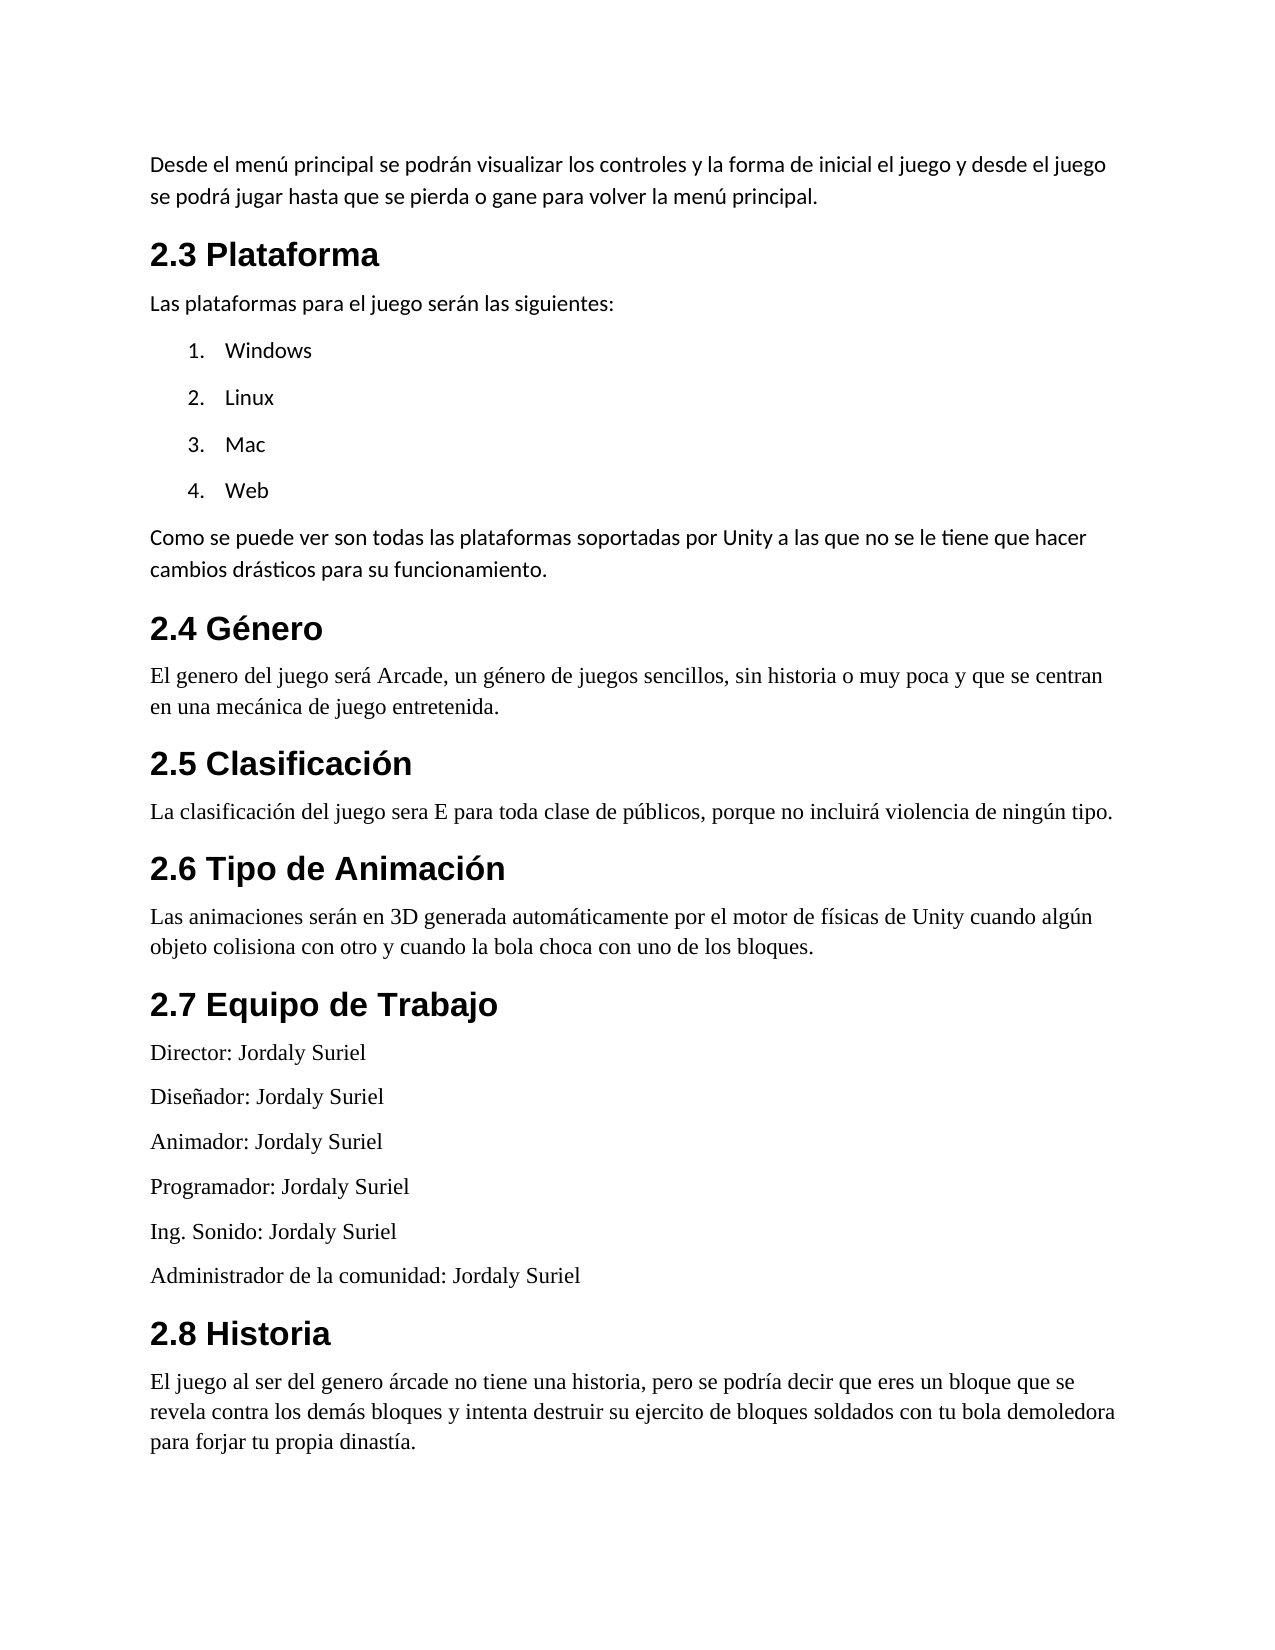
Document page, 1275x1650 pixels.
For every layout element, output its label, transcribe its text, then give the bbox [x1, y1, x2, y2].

text Como se puede ver son todas las plataformas soportadas por Unity a las que no se le tiene que hacer cambios drásticos para su funcionamiento. [150, 523, 1125, 583]
text Diseñador: Jordaly Suriel [150, 1083, 1125, 1110]
text Administrador de la comunidad: Jordaly Suriel [150, 1263, 1125, 1289]
text Animador: Jordaly Suriel [150, 1128, 1125, 1154]
text El genero del juego será Arcade, un género de juegos sencillos, sin historia o muy poca y que se centran en una mecánica de juego entretenida. [150, 663, 1125, 719]
list Windows [187, 336, 1125, 364]
list Mac [187, 430, 1125, 458]
subtitle 2.8 Historia [150, 1314, 1125, 1352]
text La clasificación del juego sera E para toda clase de públicos, porque no incluirá violencia de ningún tipo. [150, 798, 1125, 824]
list Web [187, 476, 1125, 504]
subtitle 2.6 Tipo de Animación [150, 849, 1125, 888]
text Desde el menú principal se podrán visualizar los controles y la forma de inicial el juego y desde el juego se podrá jugar hasta que se pierda o gane para volver la menú principal. [150, 150, 1125, 210]
text Ing. Sonido: Jordaly Suriel [150, 1218, 1125, 1244]
subtitle 2.7 Equipo de Trabajo [150, 984, 1125, 1023]
list Linux [187, 383, 1125, 411]
text Director: Jordaly Suriel [150, 1039, 1125, 1065]
text Programador: Jordaly Suriel [150, 1173, 1125, 1199]
subtitle 2.3 Plataforma [150, 235, 1125, 274]
text El juego al ser del genero árcade no tiene una historia, pero se podría decir que eres un bloque que se revela contra los demás bloques y intenta destruir su ejercito de bloques soldados con tu bola demoledora para forjar tu propia dinastía. [150, 1368, 1125, 1454]
subtitle 2.4 Género [150, 608, 1125, 647]
text Las plataformas para el juego serán las siguientes: [150, 289, 1125, 317]
subtitle 2.5 Clasificación [150, 744, 1125, 782]
text Las animaciones serán en 3D generada automáticamente por el motor de físicas de Unity cuando algún objeto colisiona con otro y cuando la bola choca con uno de los bloques. [150, 903, 1125, 960]
